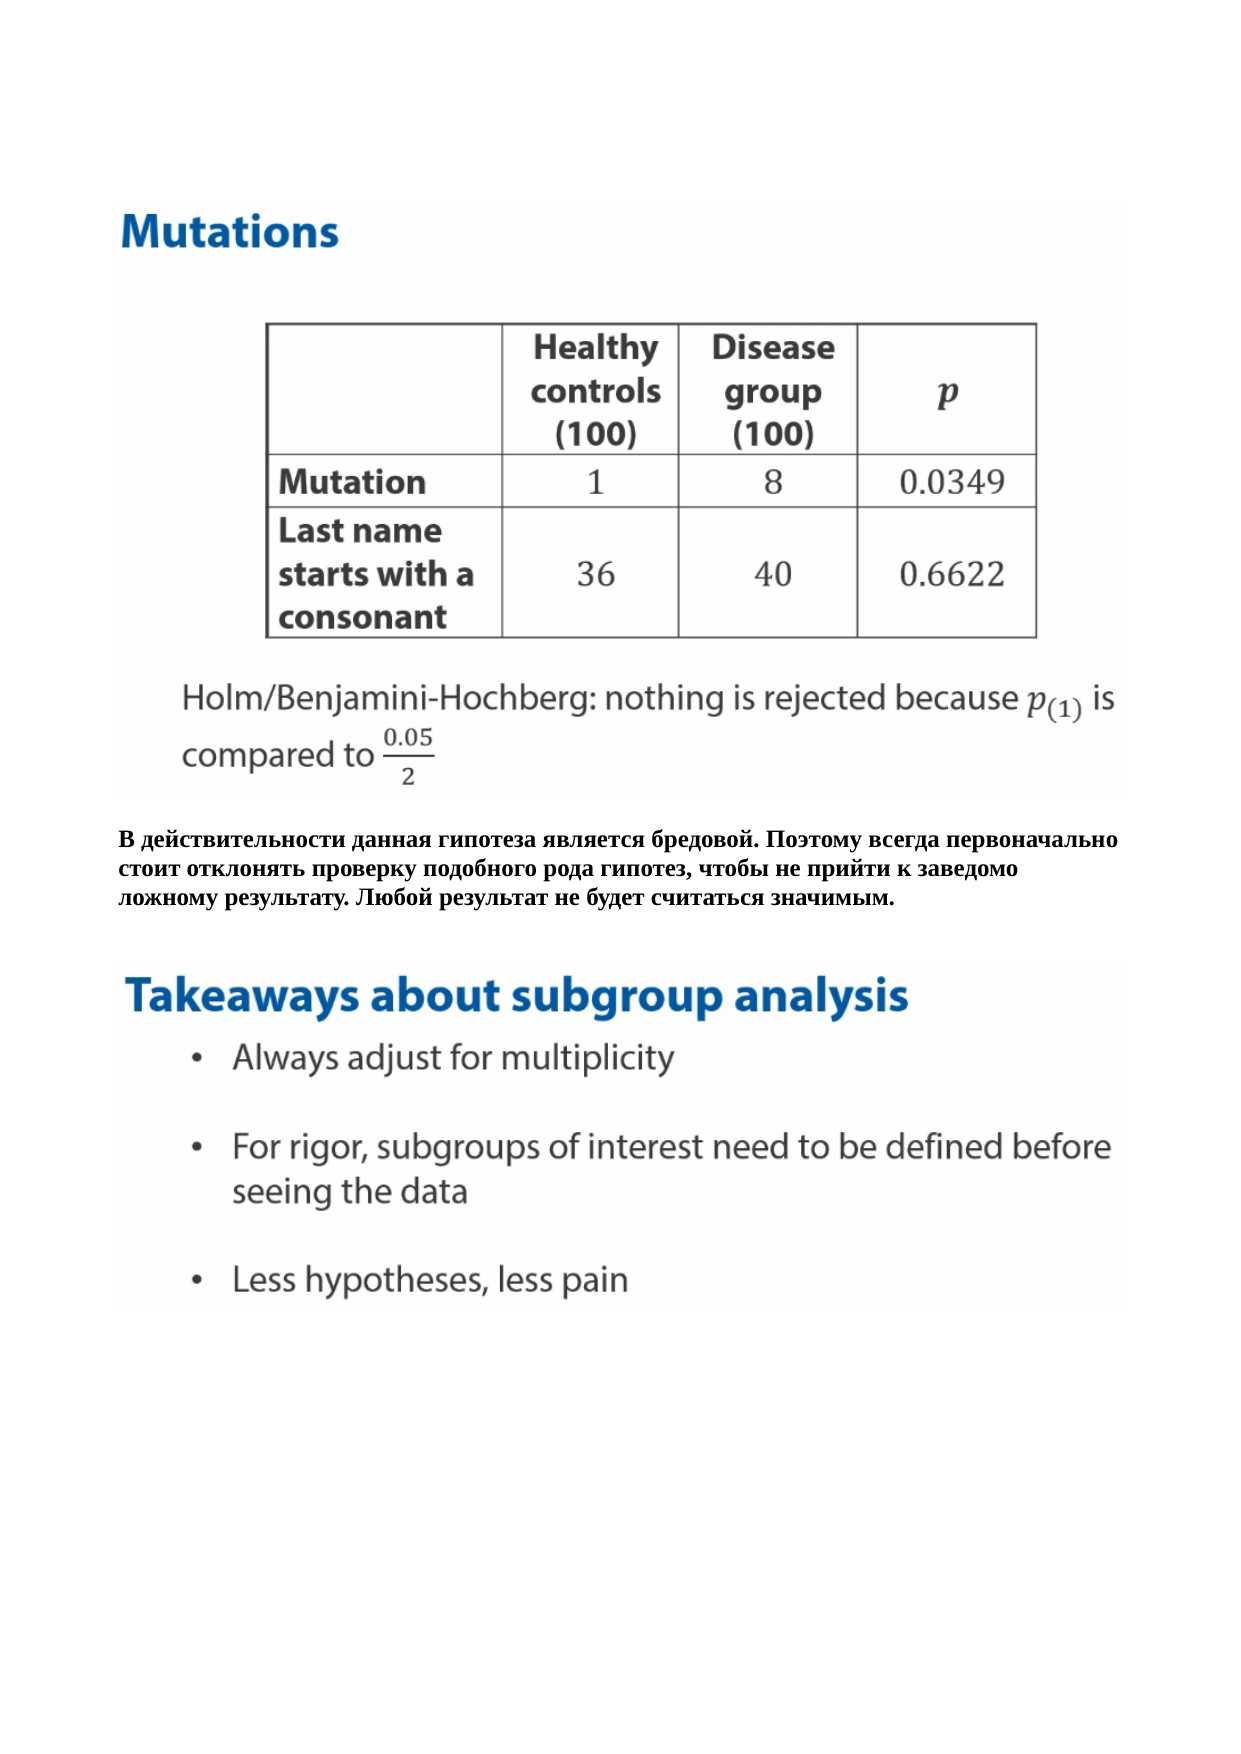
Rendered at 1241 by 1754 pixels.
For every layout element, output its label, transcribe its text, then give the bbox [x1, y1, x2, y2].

picture [118, 204, 1123, 796]
text В действительности данная гипотеза является бредовой. Поэтому всегда первоначально стоит отклонять проверку подобного рода гипотез, чтобы не прийти к заведомо ложному результату. Любой результат не будет считаться значимым. [118, 824, 1122, 910]
picture [118, 967, 1123, 1310]
